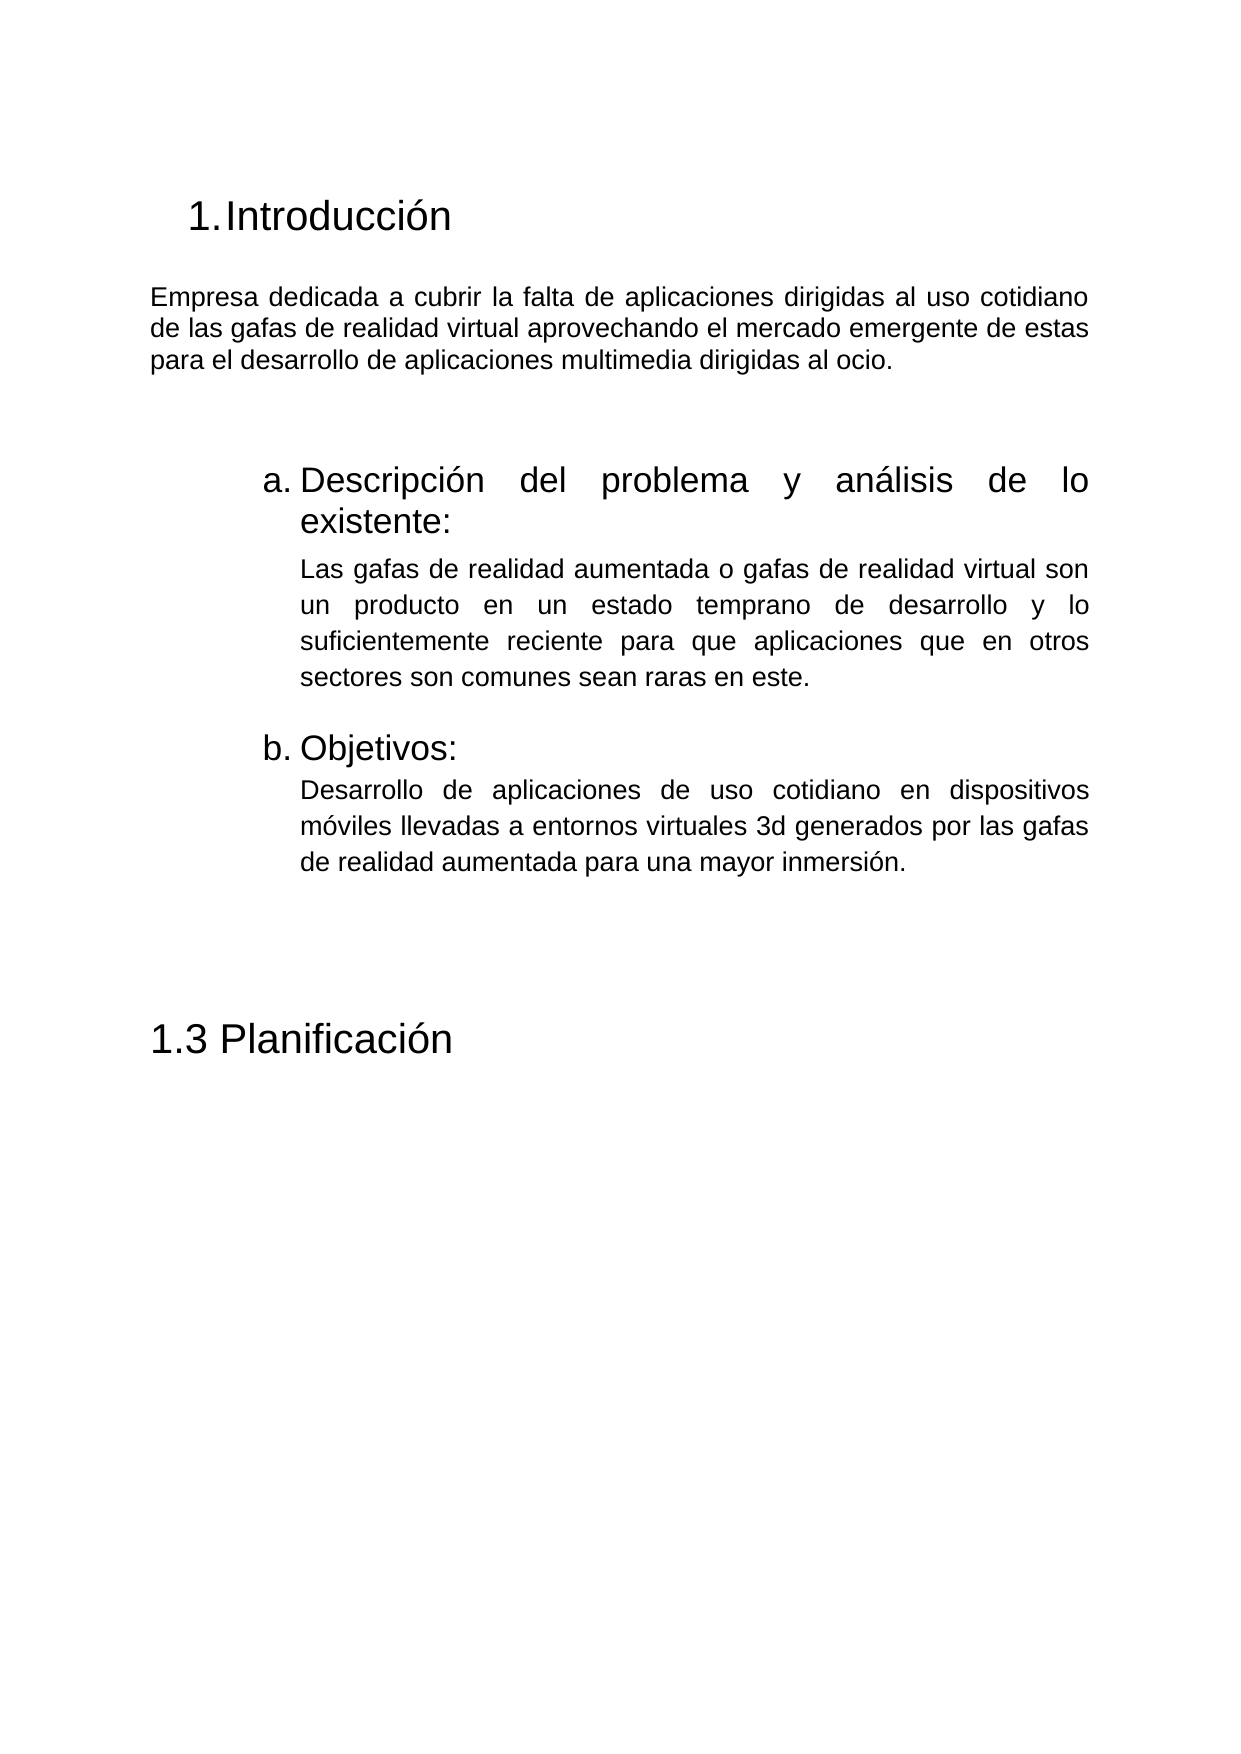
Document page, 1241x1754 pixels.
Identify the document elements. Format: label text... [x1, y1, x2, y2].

subtitle Introducción [187, 192, 1090, 239]
text Desarrollo de aplicaciones de uso cotidiano en dispositivos móviles llevadas a entornos virtuales 3d generados por las gafas de realidad aumentada para una mayor inmersión. [300, 774, 1090, 877]
subtitle 1.3 Planificación [150, 1014, 1090, 1062]
subtitle Descripción del problema y análisis de lo existente: [262, 459, 1090, 541]
list Objetivos: [262, 727, 1090, 768]
subtitle Empresa dedicada a cubrir la falta de aplicaciones dirigidas al uso cotidiano de las gafas de realidad virtual aprovechando el mercado emergente de estas para el desarrollo de aplicaciones multimedia dirigidas al ocio. [150, 281, 1090, 375]
text Las gafas de realidad aumentada o gafas de realidad virtual son un producto en un estado temprano de desarrollo y lo suficientemente reciente para que aplicaciones que en otros sectores son comunes sean raras en este. [300, 553, 1090, 692]
